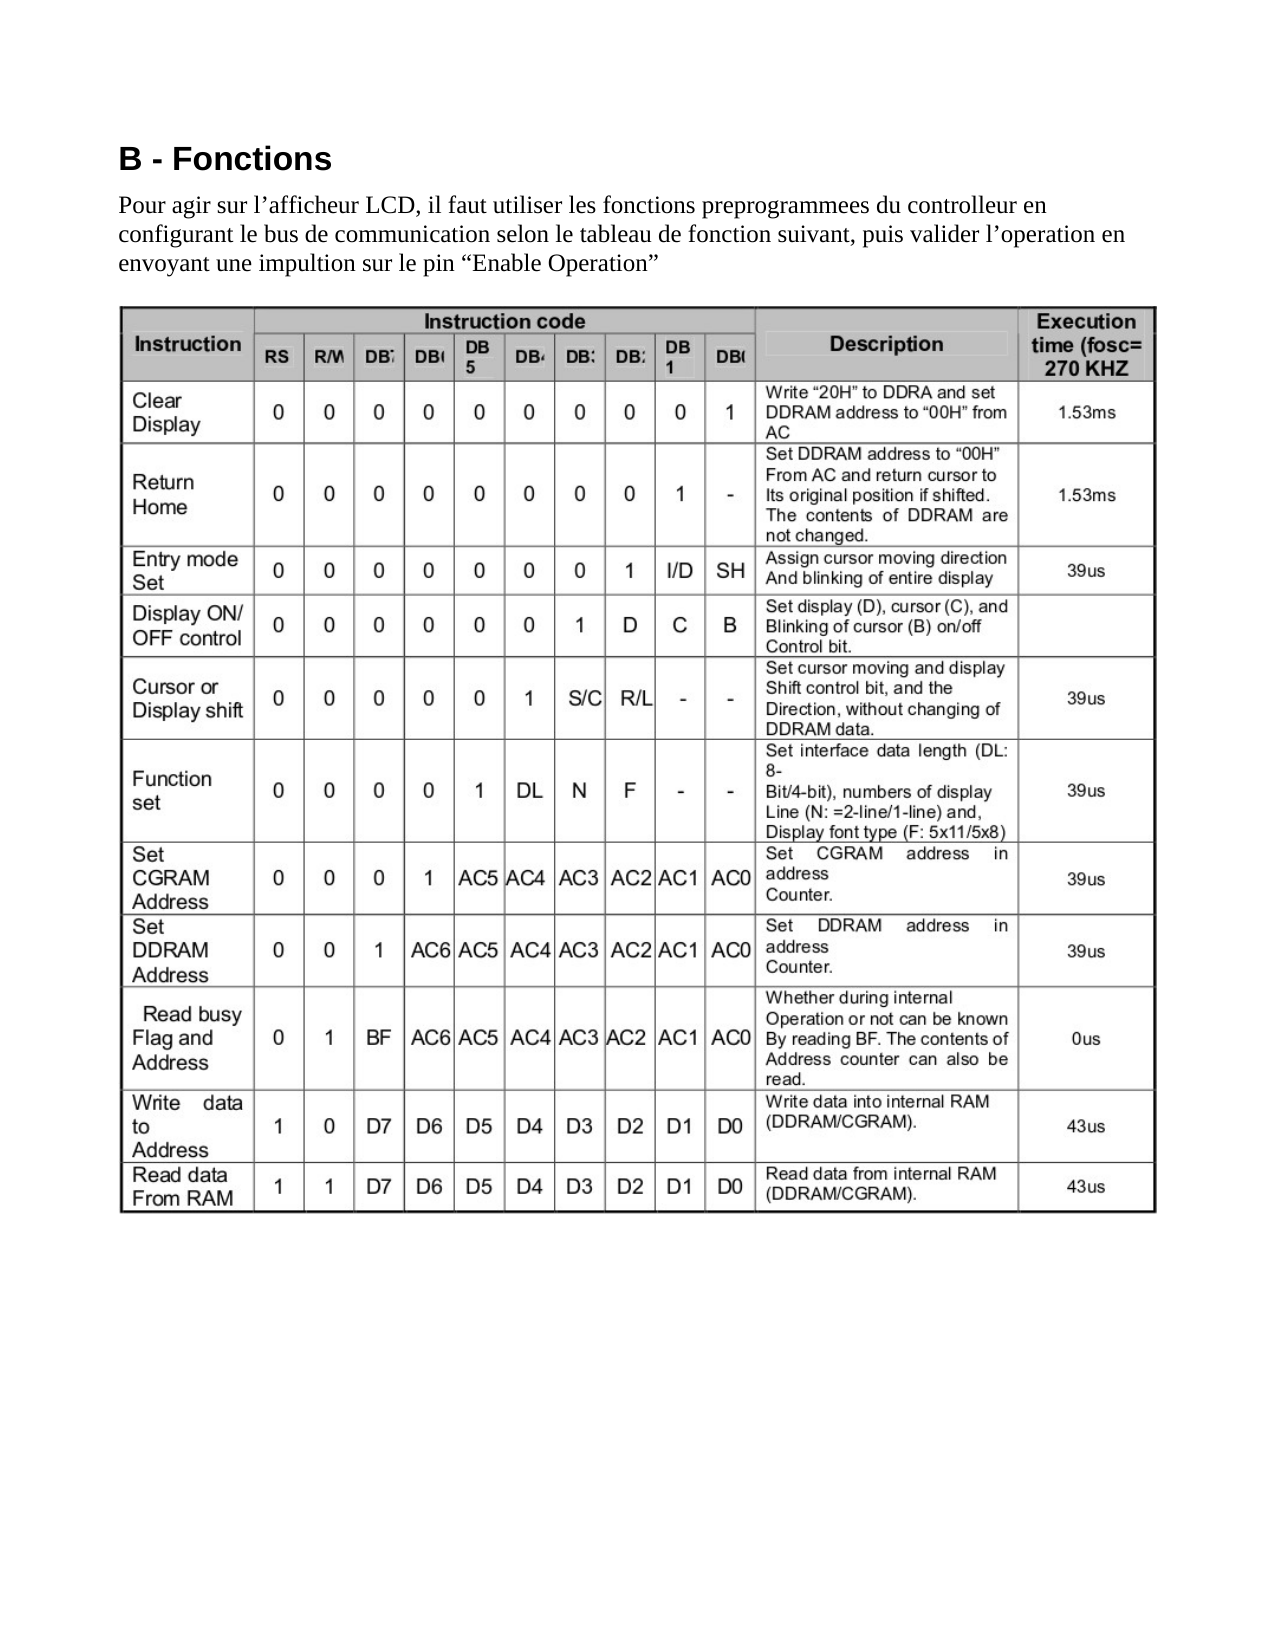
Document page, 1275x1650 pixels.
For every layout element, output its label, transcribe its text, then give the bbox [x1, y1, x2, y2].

picture [118, 305, 1157, 1214]
subtitle B - Fonctions [118, 139, 1157, 178]
text Pour agir sur l’afficheur LCD, il faut utiliser les fonctions preprogrammees du controlleur en configurant le bus de communication selon le tableau de fonction suivant, puis valider l’operation en envoyant une impultion sur le pin “Enable Operation” [118, 190, 1157, 276]
